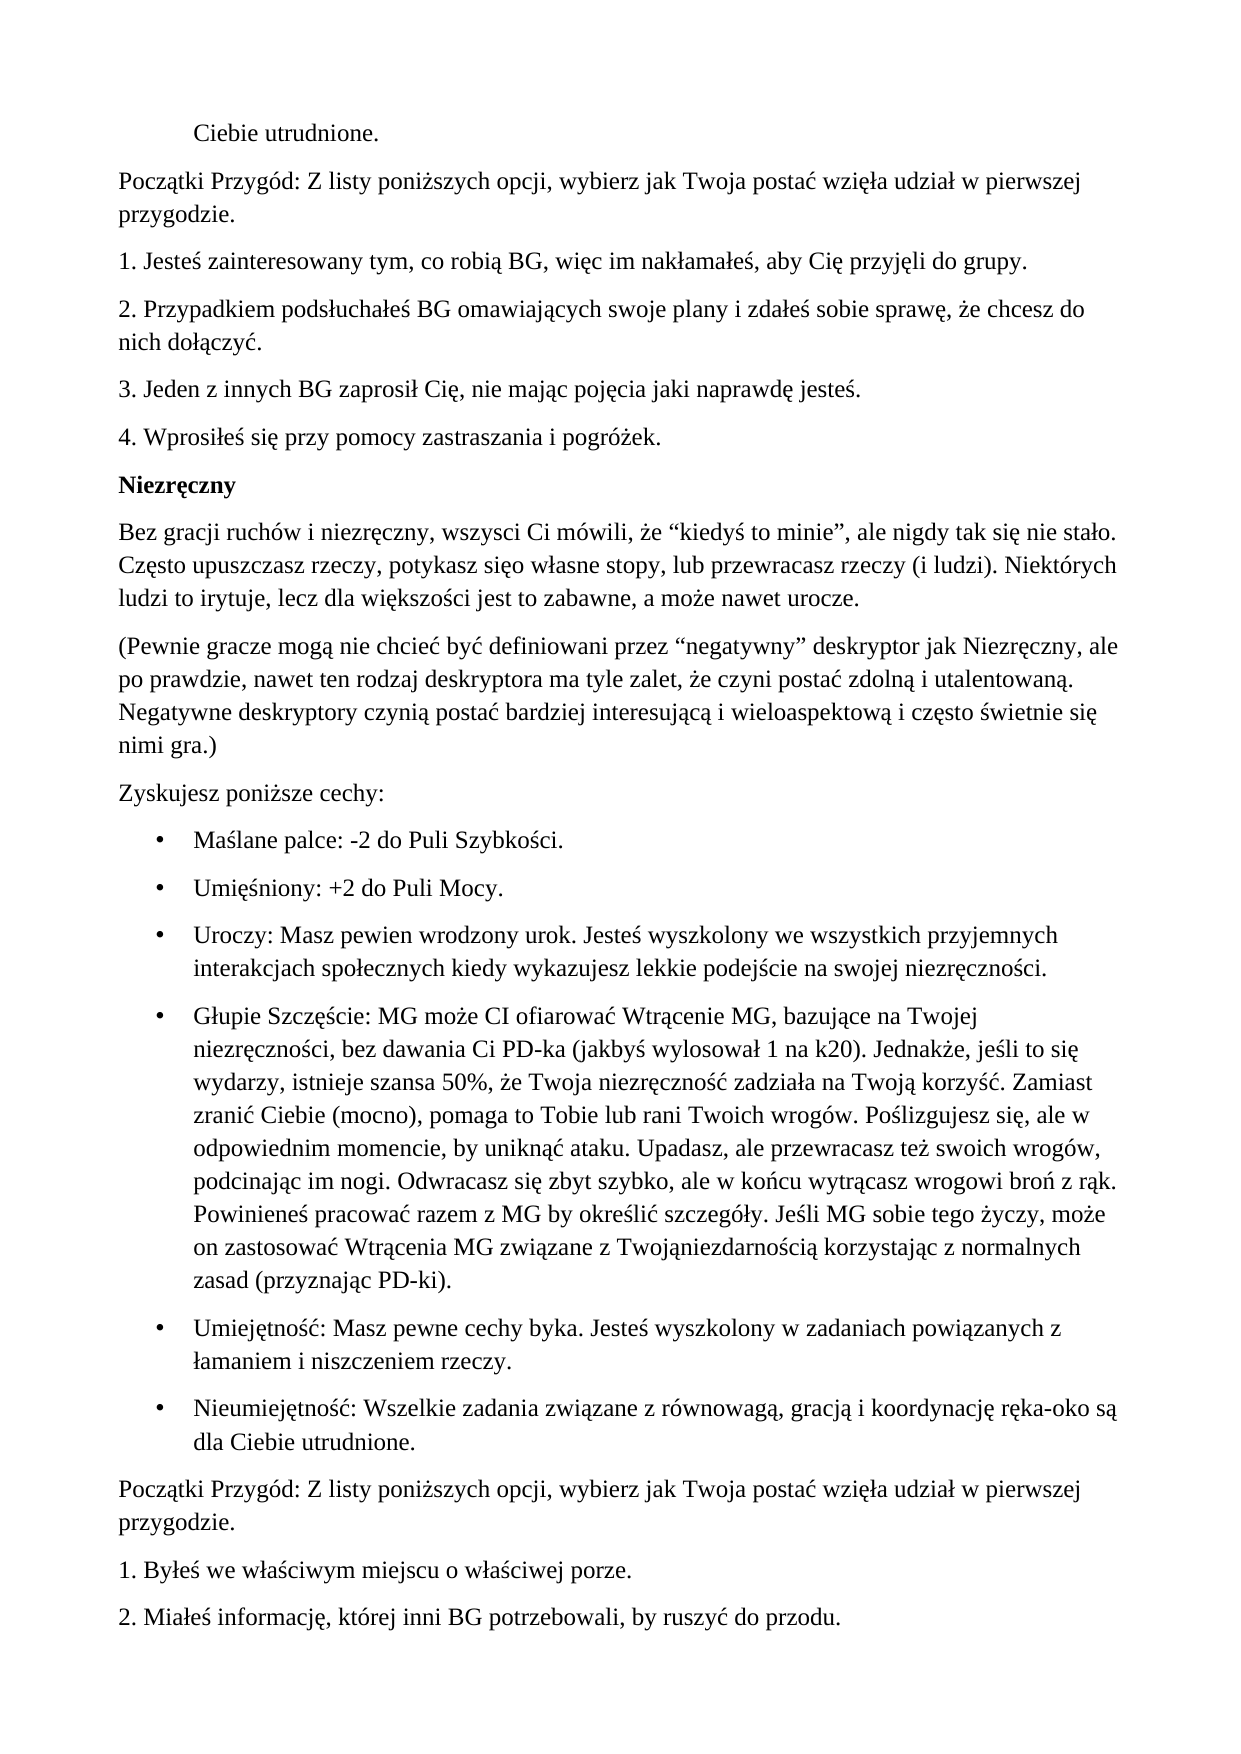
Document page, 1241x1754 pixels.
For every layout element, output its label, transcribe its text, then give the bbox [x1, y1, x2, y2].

text Zyskujesz poniższe cechy: [118, 778, 1122, 806]
text 4. Wprosiłeś się przy pomocy zastraszania i pogróżek. [118, 422, 1122, 451]
list Głupie Szczęście: MG może CI ofiarować Wtrącenie MG, bazujące na Twojej niezręczności, bez dawania Ci PD-ka (jakbyś wylosował 1 na k20). Jednakże, jeśli to się wydarzy, istnieje szansa 50%, że Twoja niezręczność zadziała na Twoją korzyść. Zamiast zranić Ciebie (mocno), pomaga to Tobie lub rani Twoich wrogów. Poślizgujesz się, ale w odpowiednim momencie, by uniknąć ataku. Upadasz, ale przewracasz też swoich wrogów, podcinając im nogi. Odwracasz się zbyt szybko, ale w końcu wytrącasz wrogowi broń z rąk. Powinieneś pracować razem z MG by określić szczegóły. Jeśli MG sobie tego życzy, może on zastosować Wtrącenia MG związane z Twojąniezdarnością korzystając z normalnych zasad (przyznając PD-ki). [156, 1001, 1122, 1294]
text 2. Miałeś informację, której inni BG potrzebowali, by ruszyć do przodu. [118, 1602, 1122, 1631]
text 1. Jesteś zainteresowany tym, co robią BG, więc im nakłamałeś, aby Cię przyjęli do grupy. [118, 246, 1122, 275]
text Początki Przygód: Z listy poniższych opcji, wybierz jak Twoja postać wzięła udział w pierwszej przygodzie. [118, 166, 1122, 227]
list Maślane palce: -2 do Puli Szybkości. [156, 825, 1122, 854]
list Umięśniony: +2 do Puli Mocy. [156, 873, 1122, 902]
text Początki Przygód: Z listy poniższych opcji, wybierz jak Twoja postać wzięła udział w pierwszej przygodzie. [118, 1474, 1122, 1536]
list Umiejętność: Masz pewne cechy byka. Jesteś wyszkolony w zadaniach powiązanych z łamaniem i niszczeniem rzeczy. [156, 1313, 1122, 1375]
text 1. Byłeś we właściwym miejscu o właściwej porze. [118, 1555, 1122, 1583]
text 2. Przypadkiem podsłuchałeś BG omawiających swoje plany i zdałeś sobie sprawę, że chcesz do nich dołączyć. [118, 294, 1122, 356]
list Nieumiejętność: Wszelkie zadania związane z równowagą, gracją i koordynację ręka-oko są dla Ciebie utrudnione. [156, 1393, 1122, 1455]
text Bez gracji ruchów i niezręczny, wszysci Ci mówili, że “kiedyś to minie”, ale nigdy tak się nie stało. Często upuszczasz rzeczy, potykasz sięo własne stopy, lub przewracasz rzeczy (i ludzi). Niektórych ludzi to irytuje, lecz dla większości jest to zabawne, a może nawet urocze. [118, 517, 1122, 612]
text Niezręczny [118, 470, 1122, 498]
text (Pewnie gracze mogą nie chcieć być definiowani przez “negatywny” deskryptor jak Niezręczny, ale po prawdzie, nawet ten rodzaj deskryptora ma tyle zalet, że czyni postać zdolną i utalentowaną. Negatywne deskryptory czynią postać bardziej interesującą i wieloaspektową i często świetnie się nimi gra.) [118, 631, 1122, 759]
list Ciebie utrudnione. [156, 118, 1122, 147]
list Uroczy: Masz pewien wrodzony urok. Jesteś wyszkolony we wszystkich przyjemnych interakcjach społecznych kiedy wykazujesz lekkie podejście na swojej niezręczności. [156, 921, 1122, 982]
text 3. Jeden z innych BG zaprosił Cię, nie mając pojęcia jaki naprawdę jesteś. [118, 374, 1122, 403]
